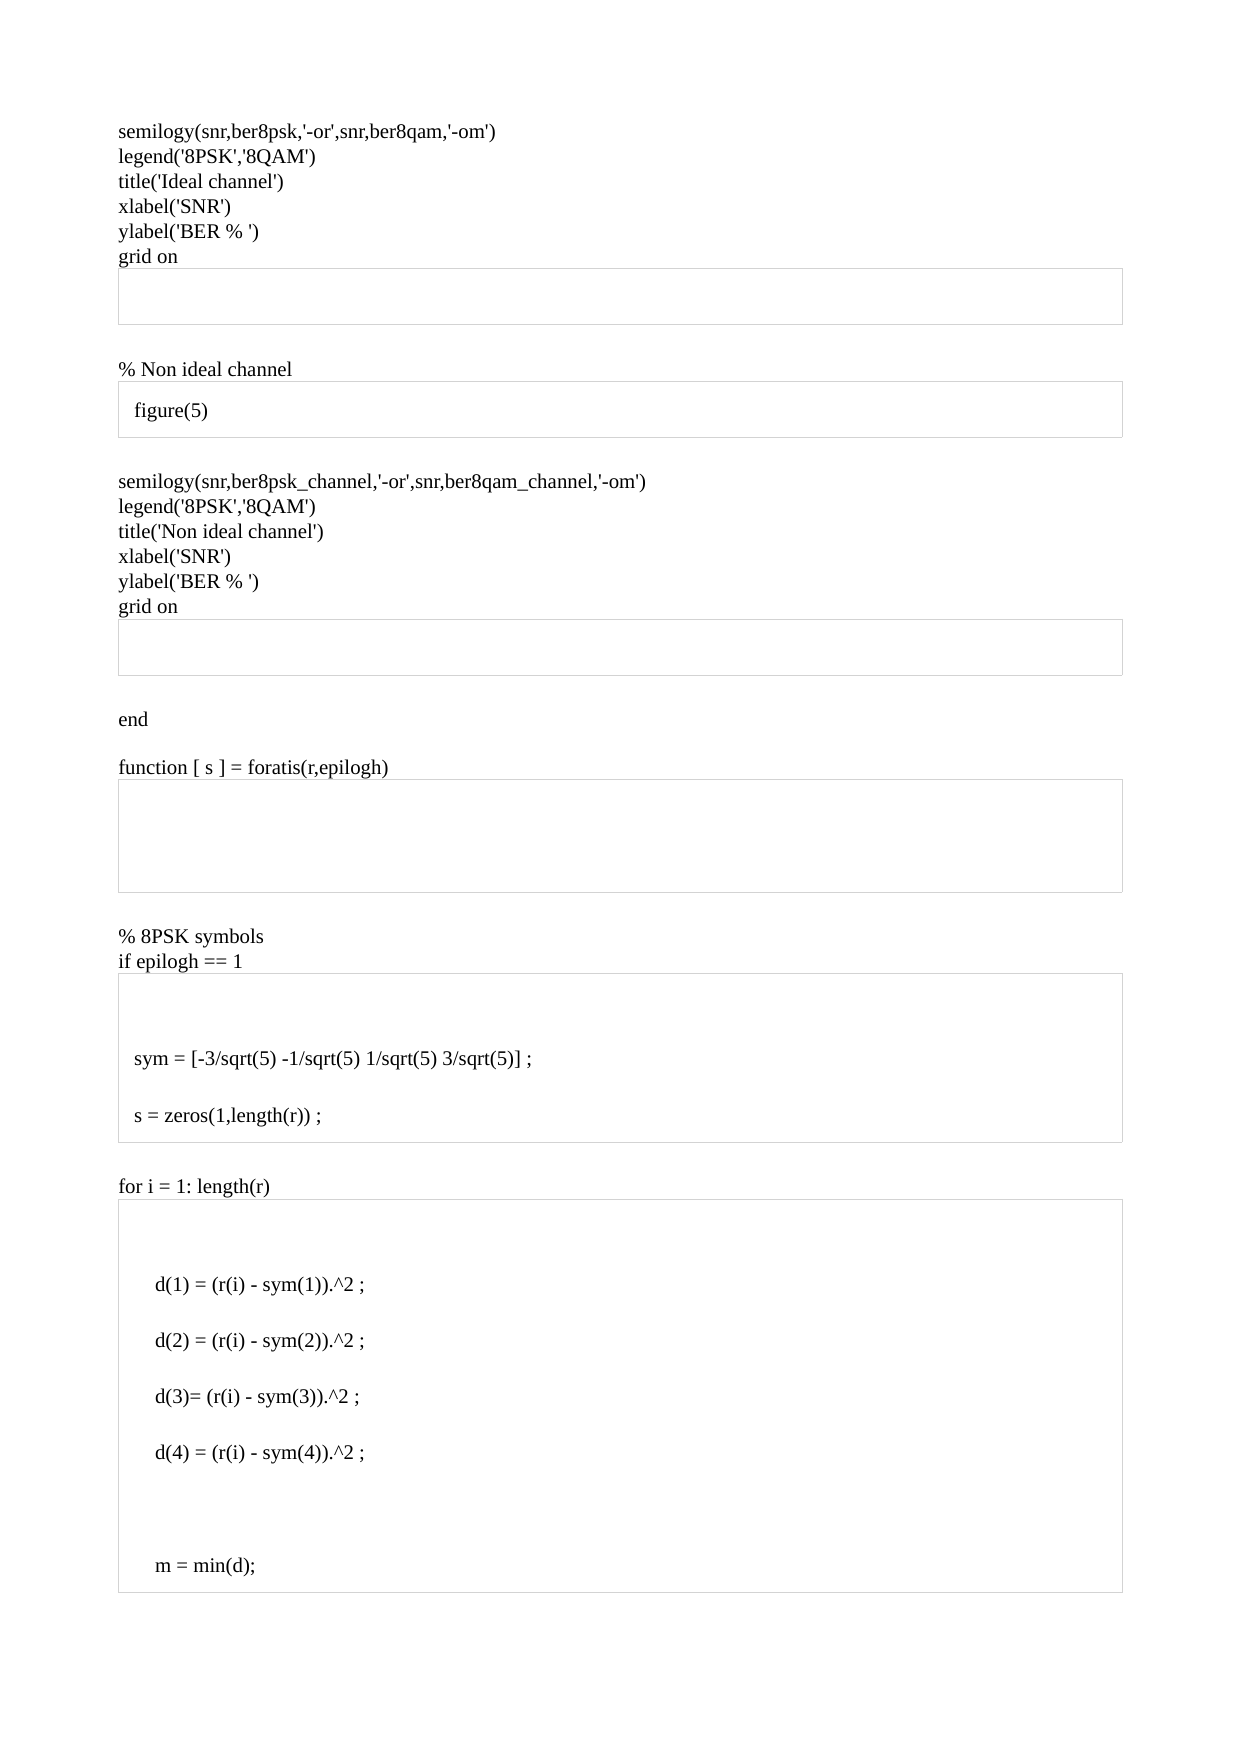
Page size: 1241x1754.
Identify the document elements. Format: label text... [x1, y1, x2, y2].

text d(2) = (r(i) - sym(2)).^2 ; [119, 1311, 1122, 1352]
text sym = [-3/sqrt(5) -1/sqrt(5) 1/sqrt(5) 3/sqrt(5)] ; [119, 1029, 1122, 1070]
text d(1) = (r(i) - sym(1)).^2 ; [119, 1255, 1122, 1296]
text title('Non ideal channel') [118, 518, 1122, 543]
text d(3)= (r(i) - sym(3)).^2 ; [119, 1367, 1122, 1408]
text figure(5) [119, 382, 1122, 437]
text semilogy(snr,ber8psk_channel,'-or',snr,ber8qam_channel,'-om') [118, 468, 1122, 493]
text xlabel('SNR') [118, 193, 1122, 218]
text grid on [118, 243, 1122, 268]
text legend('8PSK','8QAM') [118, 493, 1122, 518]
text semilogy(snr,ber8psk,'-or',snr,ber8qam,'-om') [118, 118, 1122, 143]
text grid on [118, 593, 1122, 618]
text end [118, 706, 1122, 731]
text ylabel('BER % ') [118, 568, 1122, 593]
text title('Ideal channel') [118, 168, 1122, 193]
text for i = 1: length(r) [118, 1173, 1122, 1198]
text m = min(d); [119, 1536, 1122, 1592]
text % 8PSK symbols [118, 923, 1122, 948]
text function [ s ] = foratis(r,epilogh) [118, 755, 1122, 779]
text ylabel('BER % ') [118, 218, 1122, 243]
text if epilogh == 1 [118, 948, 1122, 973]
text s = zeros(1,length(r)) ; [119, 1086, 1122, 1142]
text xlabel('SNR') [118, 543, 1122, 568]
text legend('8PSK','8QAM') [118, 143, 1122, 168]
text % Non ideal channel [118, 356, 1122, 381]
text d(4) = (r(i) - sym(4)).^2 ; [119, 1423, 1122, 1464]
